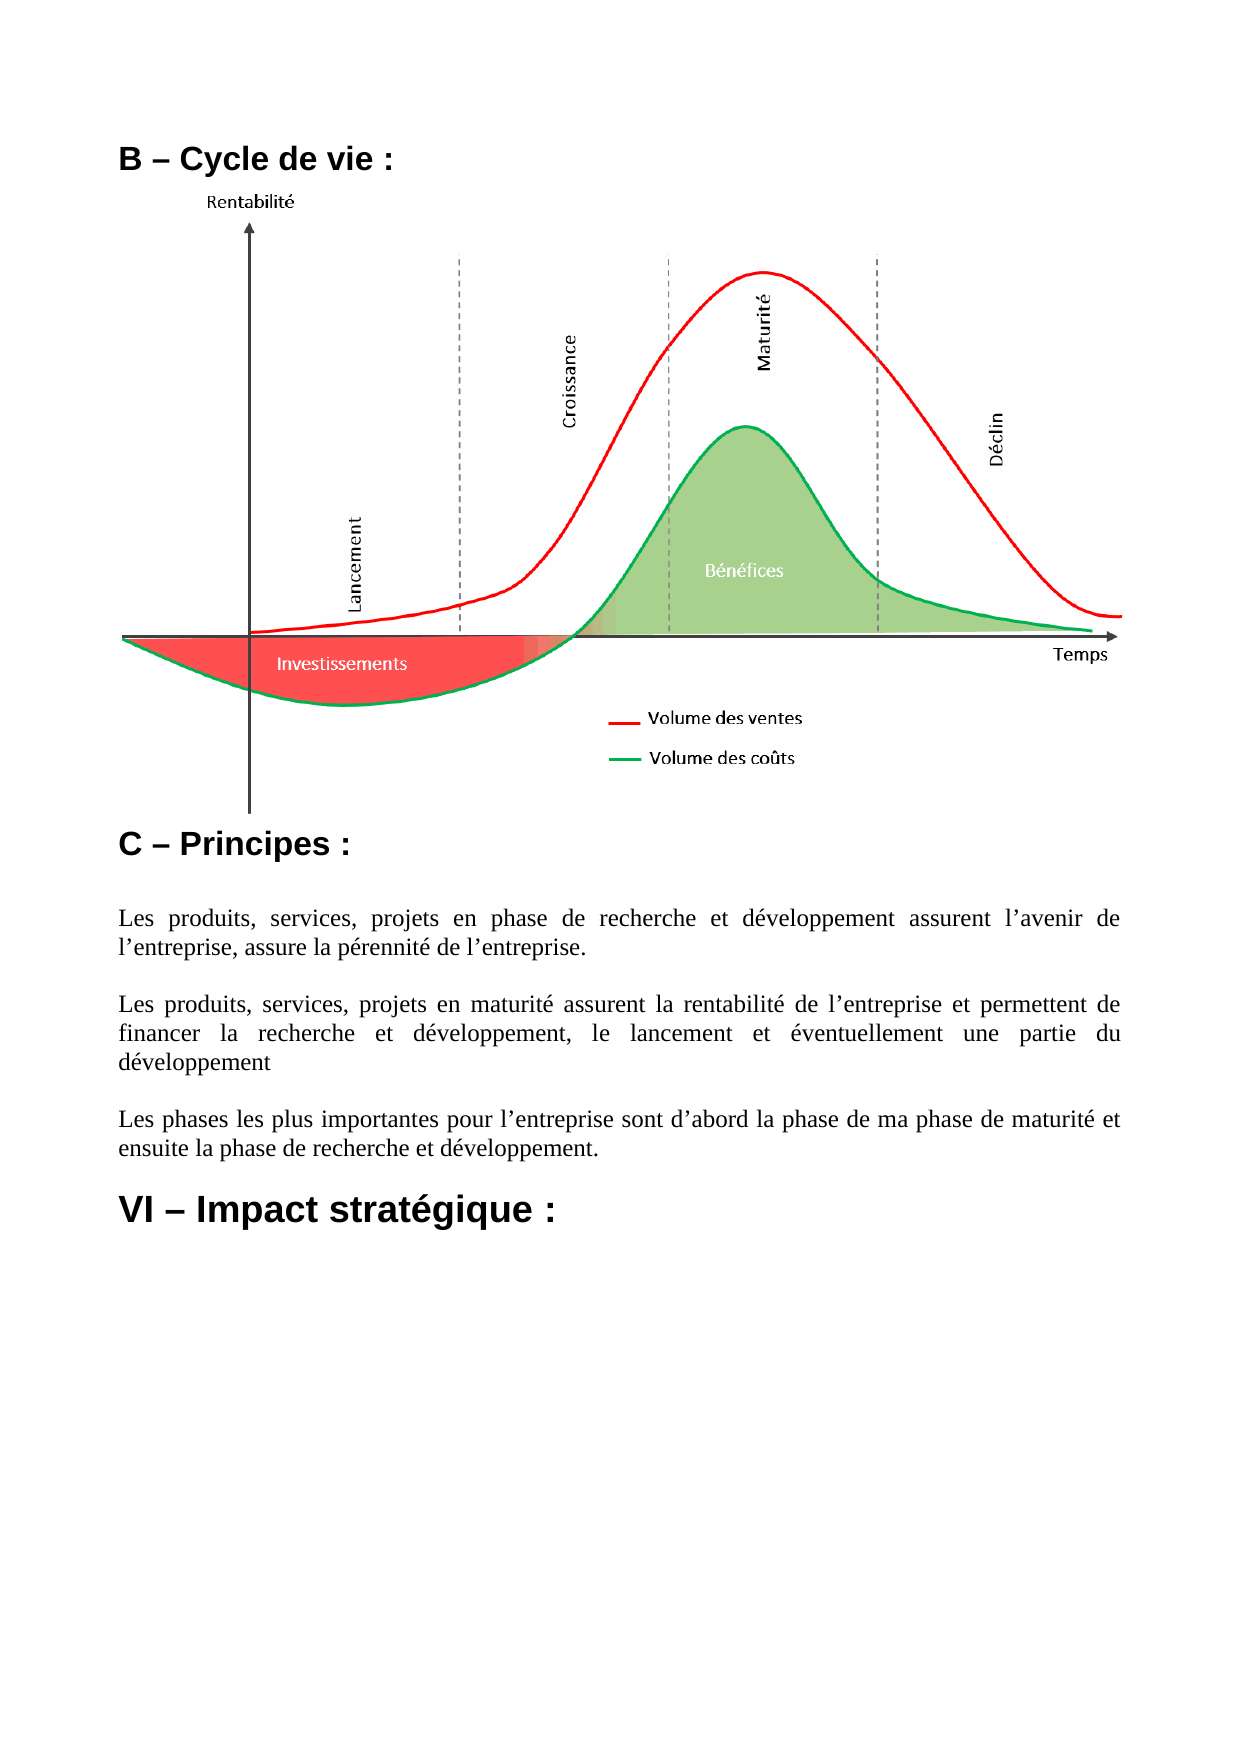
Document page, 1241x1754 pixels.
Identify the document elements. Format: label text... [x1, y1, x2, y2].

picture [118, 190, 1123, 824]
subtitle C – Principes : [118, 824, 1122, 862]
text Les phases les plus importantes pour l’entreprise sont d’abord la phase de ma phase de maturité et ensuite la phase de recherche et développement. [118, 1104, 1122, 1162]
text Les produits, services, projets en phase de recherche et développement assurent l’avenir de l’entreprise, assure la pérennité de l’entreprise. [118, 903, 1122, 961]
subtitle B – Cycle de vie : [118, 139, 1122, 178]
text Les produits, services, projets en maturité assurent la rentabilité de l’entreprise et permettent de financer la recherche et développement, le lancement et éventuellement une partie du développement [118, 989, 1122, 1076]
subtitle VI – Impact stratégique : [118, 1187, 1122, 1231]
